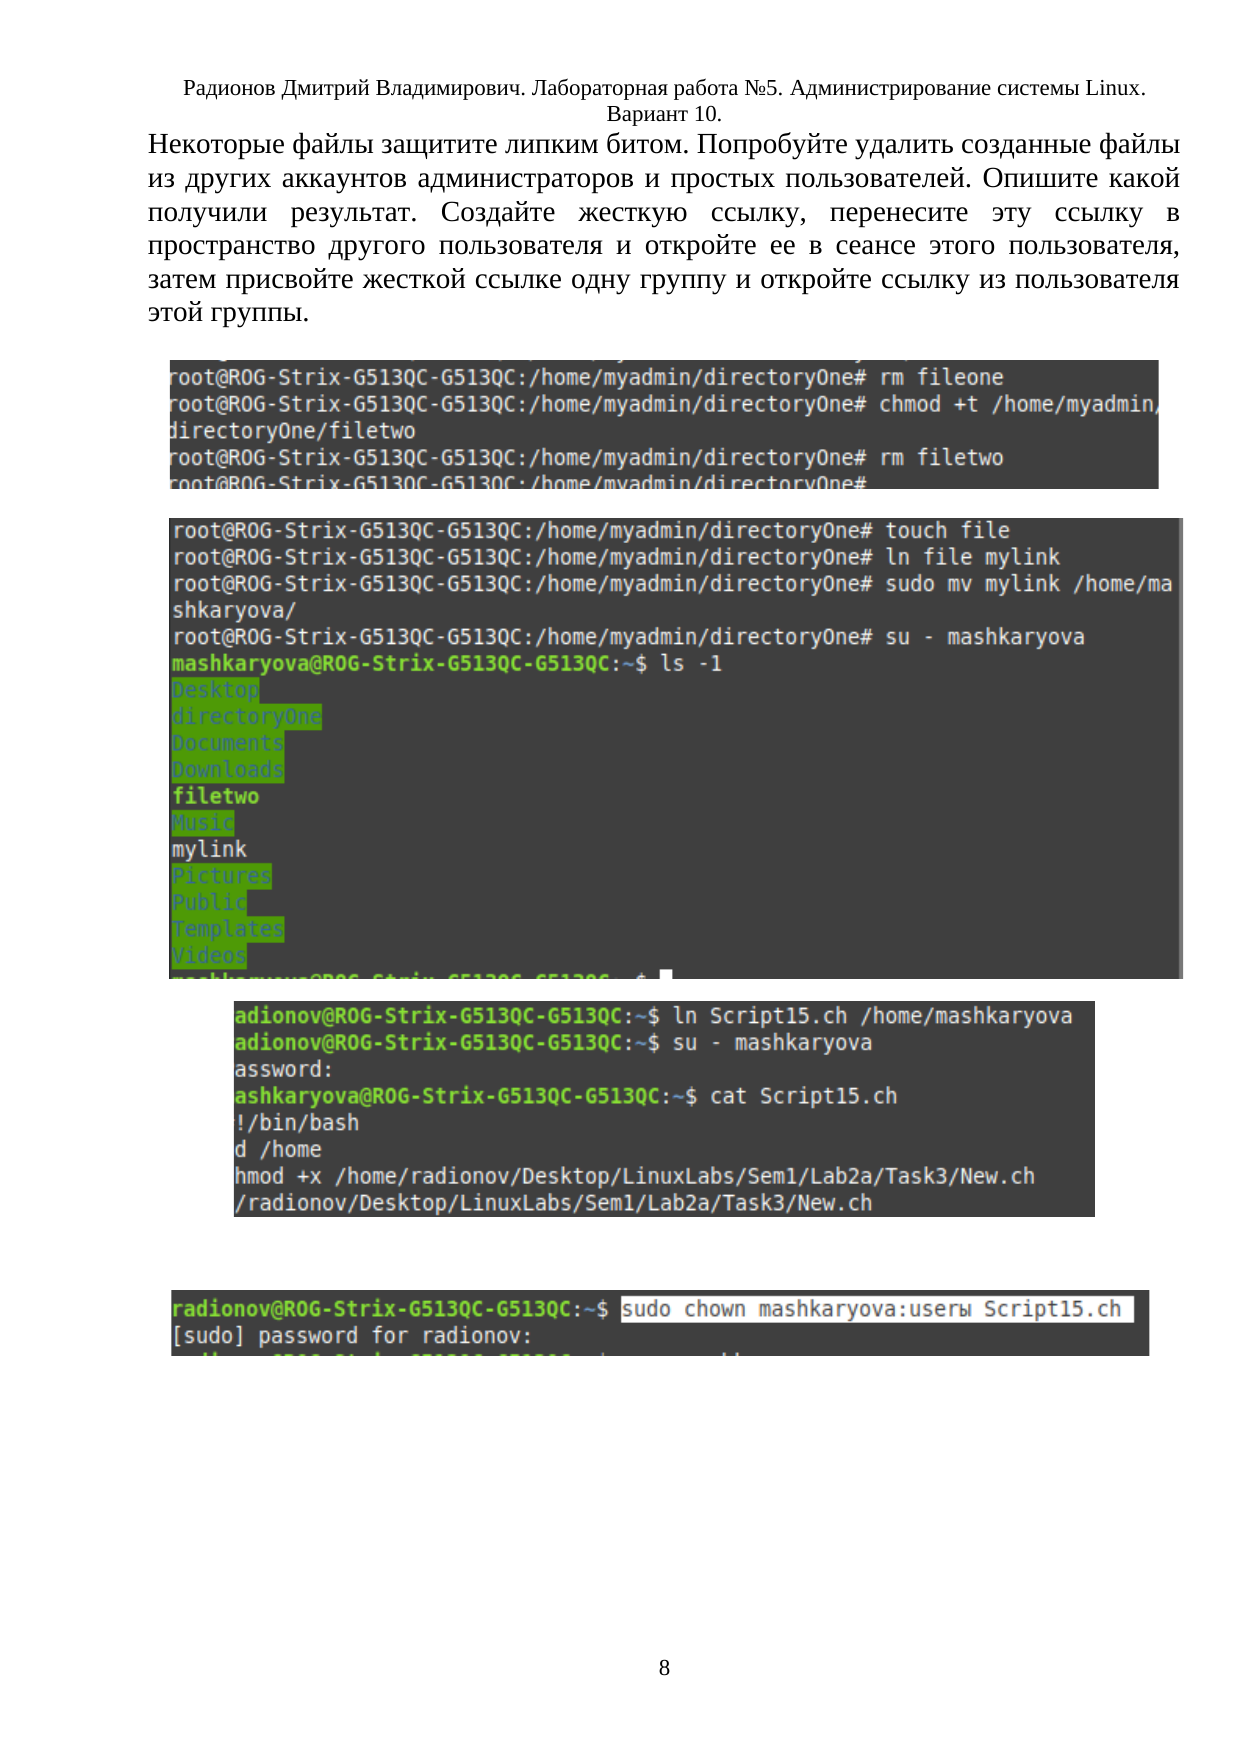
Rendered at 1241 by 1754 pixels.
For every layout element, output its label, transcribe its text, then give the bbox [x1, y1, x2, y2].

picture [169, 360, 1159, 489]
picture [233, 1001, 1095, 1217]
picture [171, 1290, 1150, 1356]
picture [169, 518, 1184, 979]
text Некоторые файлы защитите липким битом. Попробуйте удалить созданные файлы из других аккаунтов администраторов и простых пользователей. Опишите какой получили результат. Создайте жесткую ссылку, перенесите эту ссылку в пространство другого пользователя и откройте ее в сеансе этого пользователя, затем присвойте жесткой ссылке одну группу и откройте ссылку из пользователя этой группы. [148, 127, 1181, 328]
